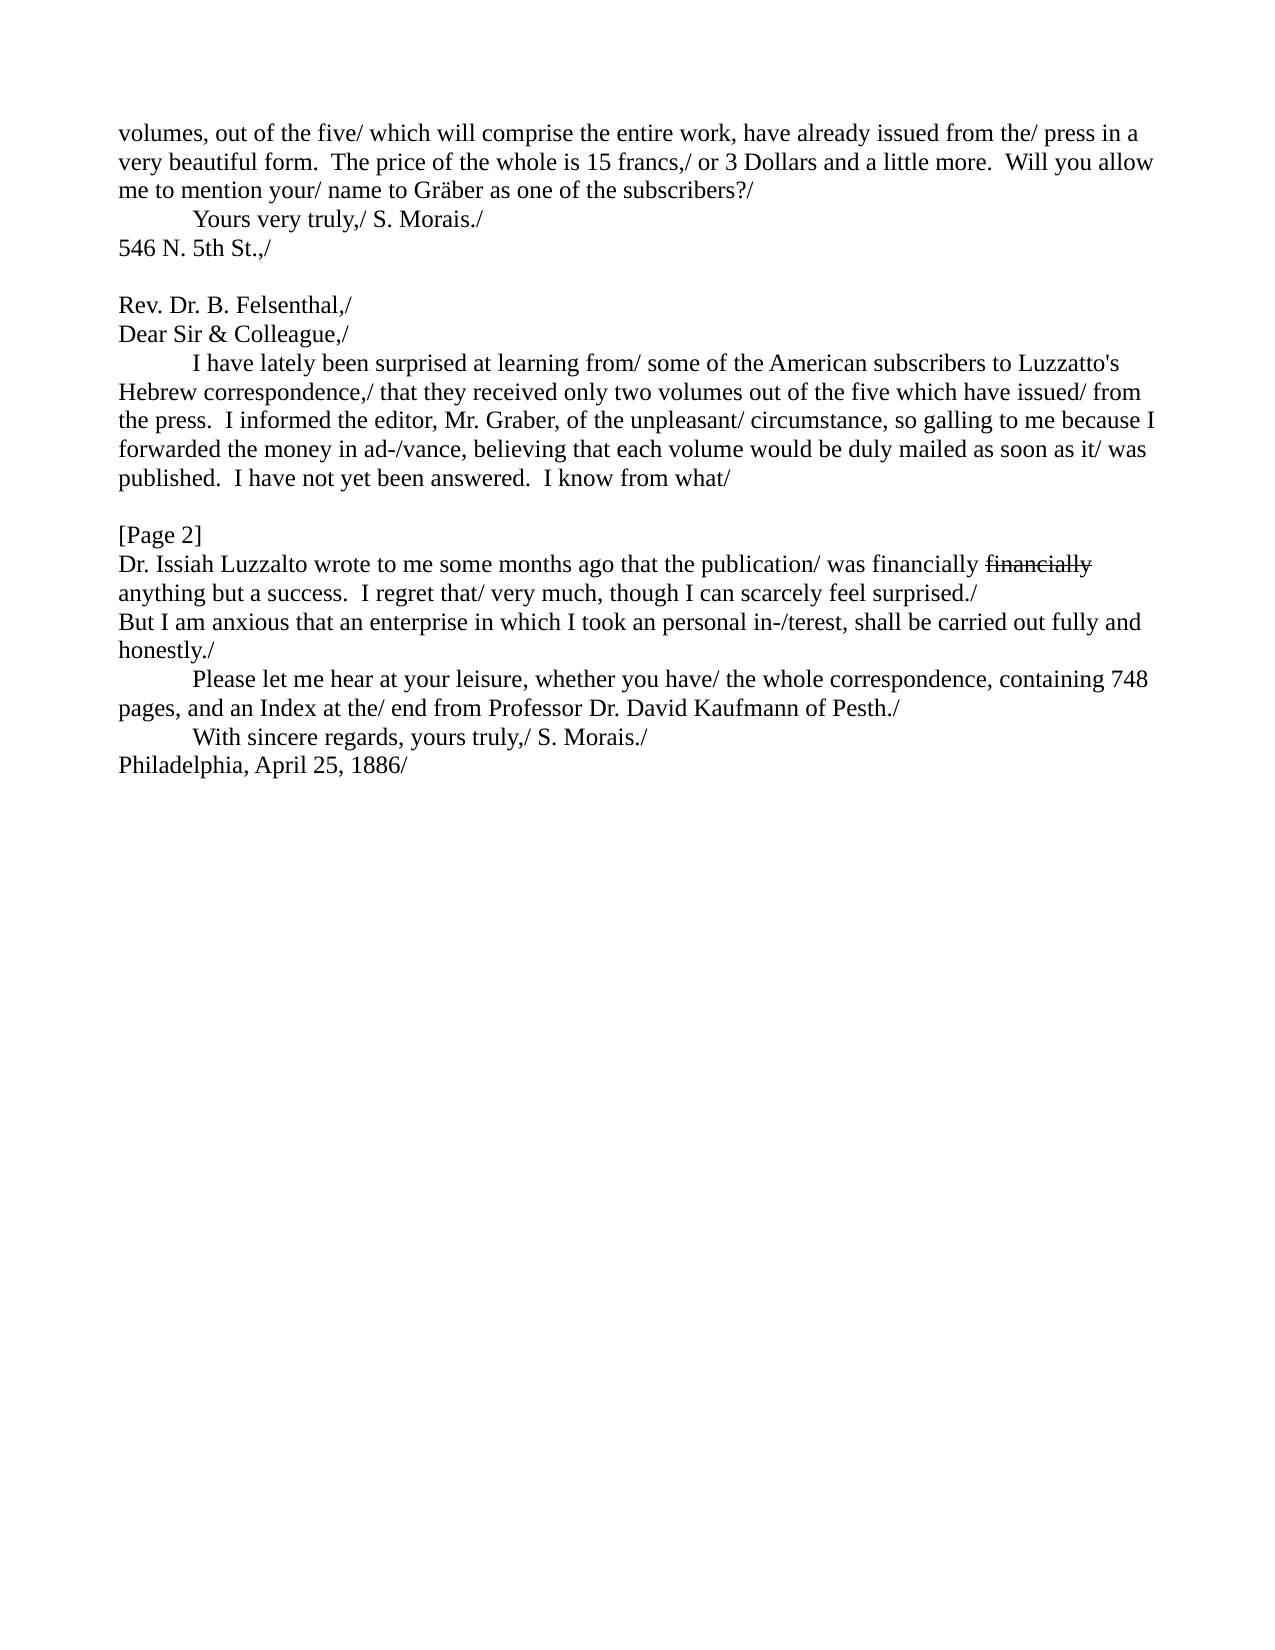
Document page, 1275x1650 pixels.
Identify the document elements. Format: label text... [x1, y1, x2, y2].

text With sincere regards, yours truly,/ S. Morais./ [118, 722, 1157, 751]
text Dr. Issiah Luzzalto wrote to me some months ago that the publication/ was financially financially anything but a success. I regret that/ very much, though I can scarcely feel surprised./ [118, 549, 1157, 607]
text Please let me hear at your leisure, whether you have/ the whole correspondence, containing 748 pages, and an Index at the/ end from Professor Dr. David Kaufmann of Pesth./ [118, 664, 1157, 722]
text volumes, out of the five/ which will comprise the entire work, have already issued from the/ press in a very beautiful form. The price of the whole is 15 francs,/ or 3 Dollars and a little more. Will you allow me to mention your/ name to Gräber as one of the subscribers?/ [118, 118, 1157, 204]
text Yours very truly,/ S. Morais./ [118, 204, 1157, 233]
text I have lately been surprised at learning from/ some of the American subscribers to Luzzatto's Hebrew correspondence,/ that they received only two volumes out of the five which have issued/ from the press. I informed the editor, Mr. Graber, of the unpleasant/ circumstance, so galling to me because I forwarded the money in ad-/vance, believing that each volume would be duly mailed as soon as it/ was published. I have not yet been answered. I know from what/ [118, 348, 1157, 492]
text Philadelphia, April 25, 1886/ [118, 751, 1157, 779]
text But I am anxious that an enterprise in which I took an personal in-/terest, shall be carried out fully and honestly./ [118, 607, 1157, 664]
text Dear Sir & Colleague,/ [118, 319, 1157, 348]
text Rev. Dr. B. Felsenthal,/ [118, 291, 1157, 319]
text 546 N. 5th St.,/ [118, 233, 1157, 262]
text [Page 2] [118, 521, 1157, 549]
